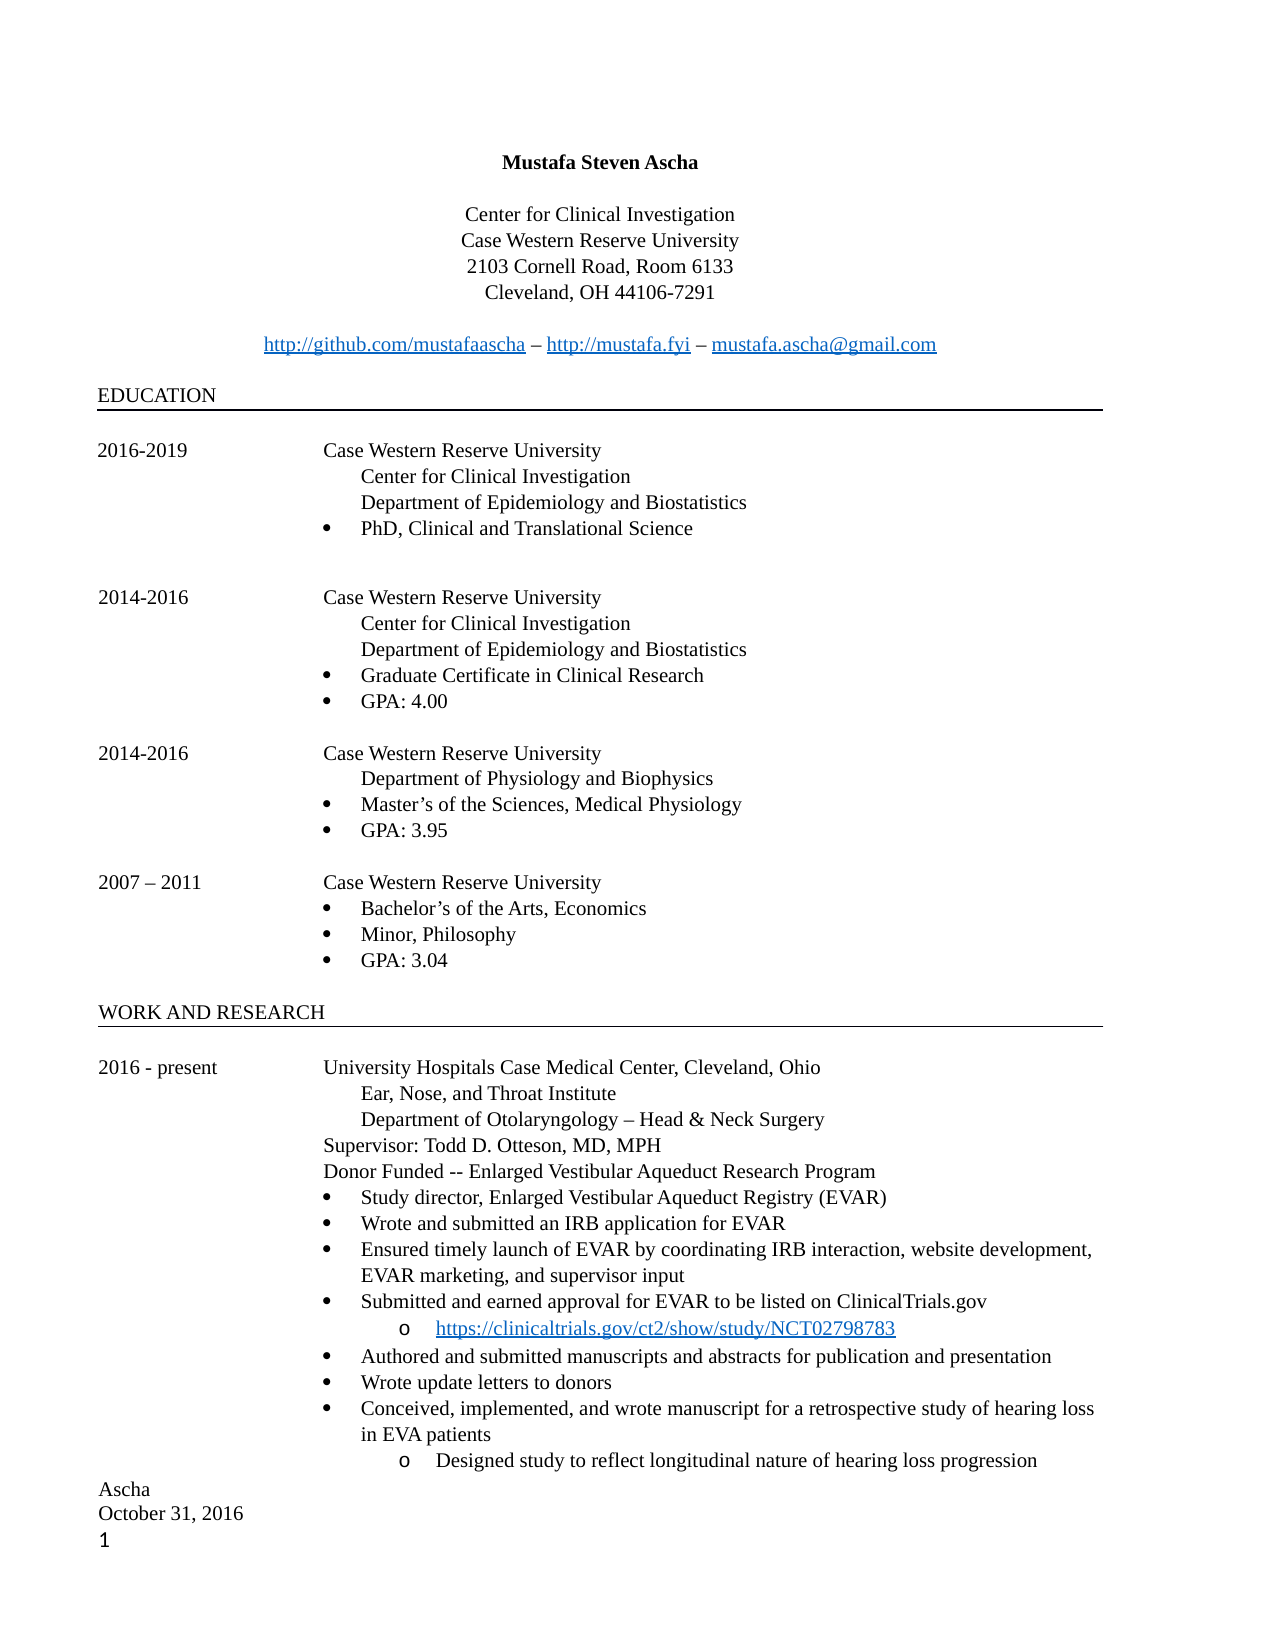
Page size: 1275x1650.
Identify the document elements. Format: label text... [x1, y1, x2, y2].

list Graduate Certificate in Clinical Research [323, 663, 1103, 687]
text 2016-2019 Case Western Reserve University [97, 438, 1103, 462]
text Center for Clinical Investigation [286, 464, 1103, 488]
list Center for Clinical Investigation [361, 611, 1103, 635]
list Designed study to reflect longitudinal nature of hearing loss progression [398, 1448, 1103, 1474]
list Submitted and earned approval for EVAR to be listed on ClinicalTrials.gov [323, 1289, 1103, 1313]
list Conceived, implemented, and wrote manuscript for a retrospective study of hearing loss in EVA patients [323, 1396, 1103, 1446]
list GPA: 3.95 [323, 818, 1103, 842]
list Ensured timely launch of EVAR by coordinating IRB interaction, website development, EVAR marketing, and supervisor input [323, 1237, 1103, 1287]
text Case Western Reserve University [97, 228, 1103, 252]
list Minor, Philosophy [323, 922, 1103, 946]
list Department of Otolaryngology – Head & Neck Surgery [361, 1107, 1103, 1131]
list Study director, Enlarged Vestibular Aqueduct Registry (EVAR) [323, 1185, 1103, 1209]
list https://clinicaltrials.gov/ct2/show/study/NCT02798783 [398, 1316, 1103, 1341]
list Ear, Nose, and Throat Institute [361, 1081, 1103, 1105]
list GPA: 3.04 [323, 948, 1103, 972]
text 2007 – 2011 Case Western Reserve University [98, 870, 1103, 894]
list GPA: 4.00 [323, 688, 1103, 713]
list Bachelor’s of the Arts, Economics [323, 896, 1103, 920]
text Supervisor: Todd D. Otteson, MD, MPH Donor Funded -- Enlarged Vestibular Aqueduct Research Program [248, 1133, 1103, 1183]
text 2014-2016 Case Western Reserve University [98, 740, 1103, 764]
list Authored and submitted manuscripts and abstracts for publication and presentation [323, 1344, 1103, 1368]
text Cleveland, OH 44106-7291 [97, 280, 1103, 304]
list Wrote and submitted an IRB application for EVAR [323, 1211, 1103, 1235]
text 2103 Cornell Road, Room 6133 [97, 254, 1103, 278]
text EDUCATION [97, 383, 1103, 409]
list PhD, Clinical and Translational Science [323, 516, 1103, 540]
text WORK AND RESEARCH [98, 1000, 1103, 1026]
text http://github.com/mustafaascha – http://mustafa.fyi – mustafa.ascha@gmail.com [97, 332, 1103, 356]
list Wrote update letters to donors [323, 1370, 1103, 1394]
text 2016 - present University Hospitals Case Medical Center, Cleveland, Ohio [98, 1055, 1103, 1079]
text 2014-2016 Case Western Reserve University [98, 585, 1103, 609]
text Mustafa Steven Ascha [97, 150, 1103, 174]
list Department of Epidemiology and Biostatistics [361, 637, 1103, 661]
text Center for Clinical Investigation [97, 202, 1103, 226]
list Master’s of the Sciences, Medical Physiology [323, 792, 1103, 816]
list Department of Physiology and Biophysics [361, 766, 1103, 790]
text Department of Epidemiology and Biostatistics [323, 490, 1103, 514]
